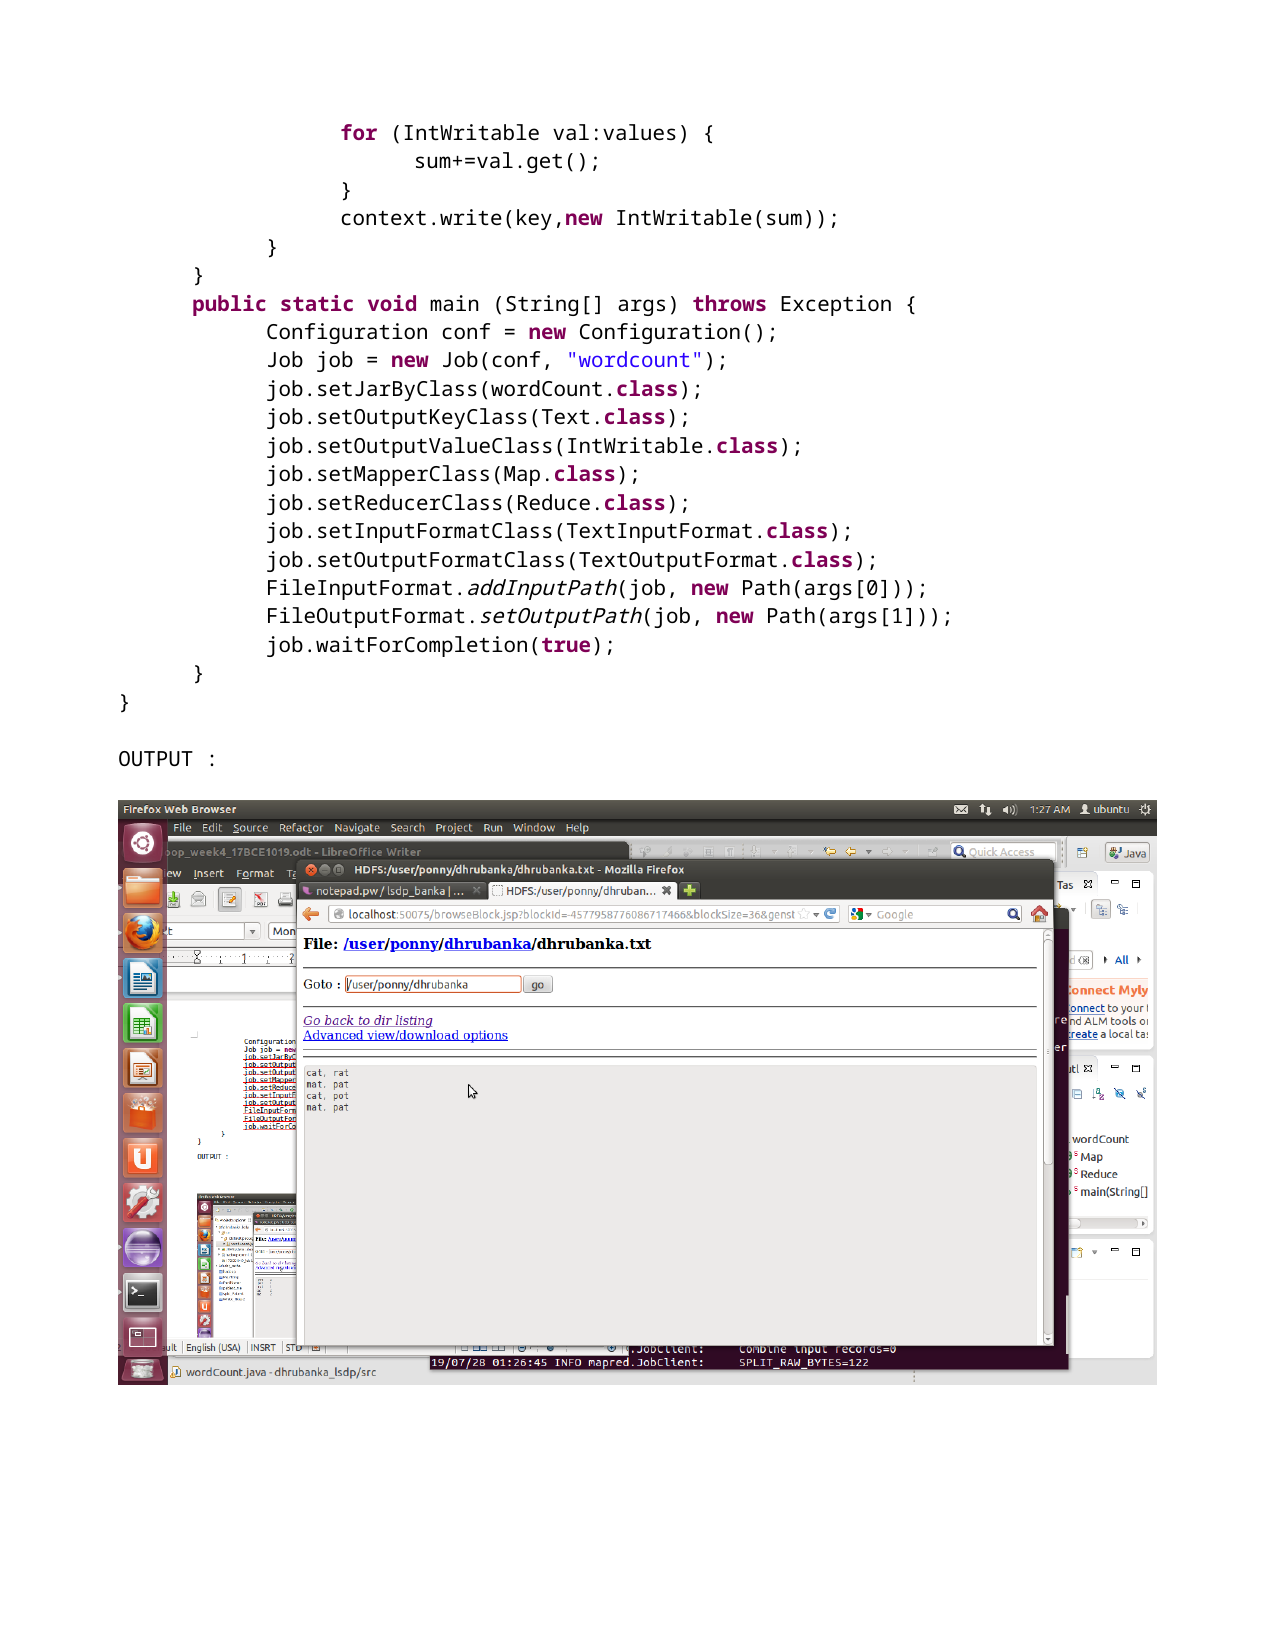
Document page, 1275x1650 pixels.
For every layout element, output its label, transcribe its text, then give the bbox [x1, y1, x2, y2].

text job.setReducerClass(Reduce.class); [118, 488, 1157, 516]
text FileInputFormat.addInputPath(job, new Path(args[0])); [118, 573, 1157, 602]
text job.setJarByClass(wordCount.class); [118, 374, 1157, 402]
text public static void main (String[] args) throws Exception { [118, 289, 1157, 317]
text job.setOutputValueClass(IntWritable.class); [118, 431, 1157, 459]
text job.setMapperClass(Map.class); [118, 459, 1157, 488]
text OUTPUT : [118, 744, 1157, 772]
text job.setOutputFormatClass(TextOutputFormat.class); [118, 545, 1157, 573]
text for (IntWritable val:values) { [118, 118, 1157, 147]
text job.waitForCompletion(true); [118, 630, 1157, 658]
text job.setInputFormatClass(TextInputFormat.class); [118, 516, 1157, 545]
text job.setOutputKeyClass(Text.class); [118, 402, 1157, 431]
text } [118, 175, 1157, 203]
picture [118, 800, 1157, 1385]
text } [118, 232, 1157, 260]
text Job job = new Job(conf, "wordcount"); [118, 346, 1157, 374]
text context.write(key,new IntWritable(sum)); [118, 203, 1157, 232]
text FileOutputFormat.setOutputPath(job, new Path(args[1])); [118, 602, 1157, 630]
text } [118, 658, 1157, 687]
text } [118, 687, 1157, 715]
text sum+=val.get(); [118, 147, 1157, 175]
text Configuration conf = new Configuration(); [118, 317, 1157, 346]
text } [118, 260, 1157, 289]
